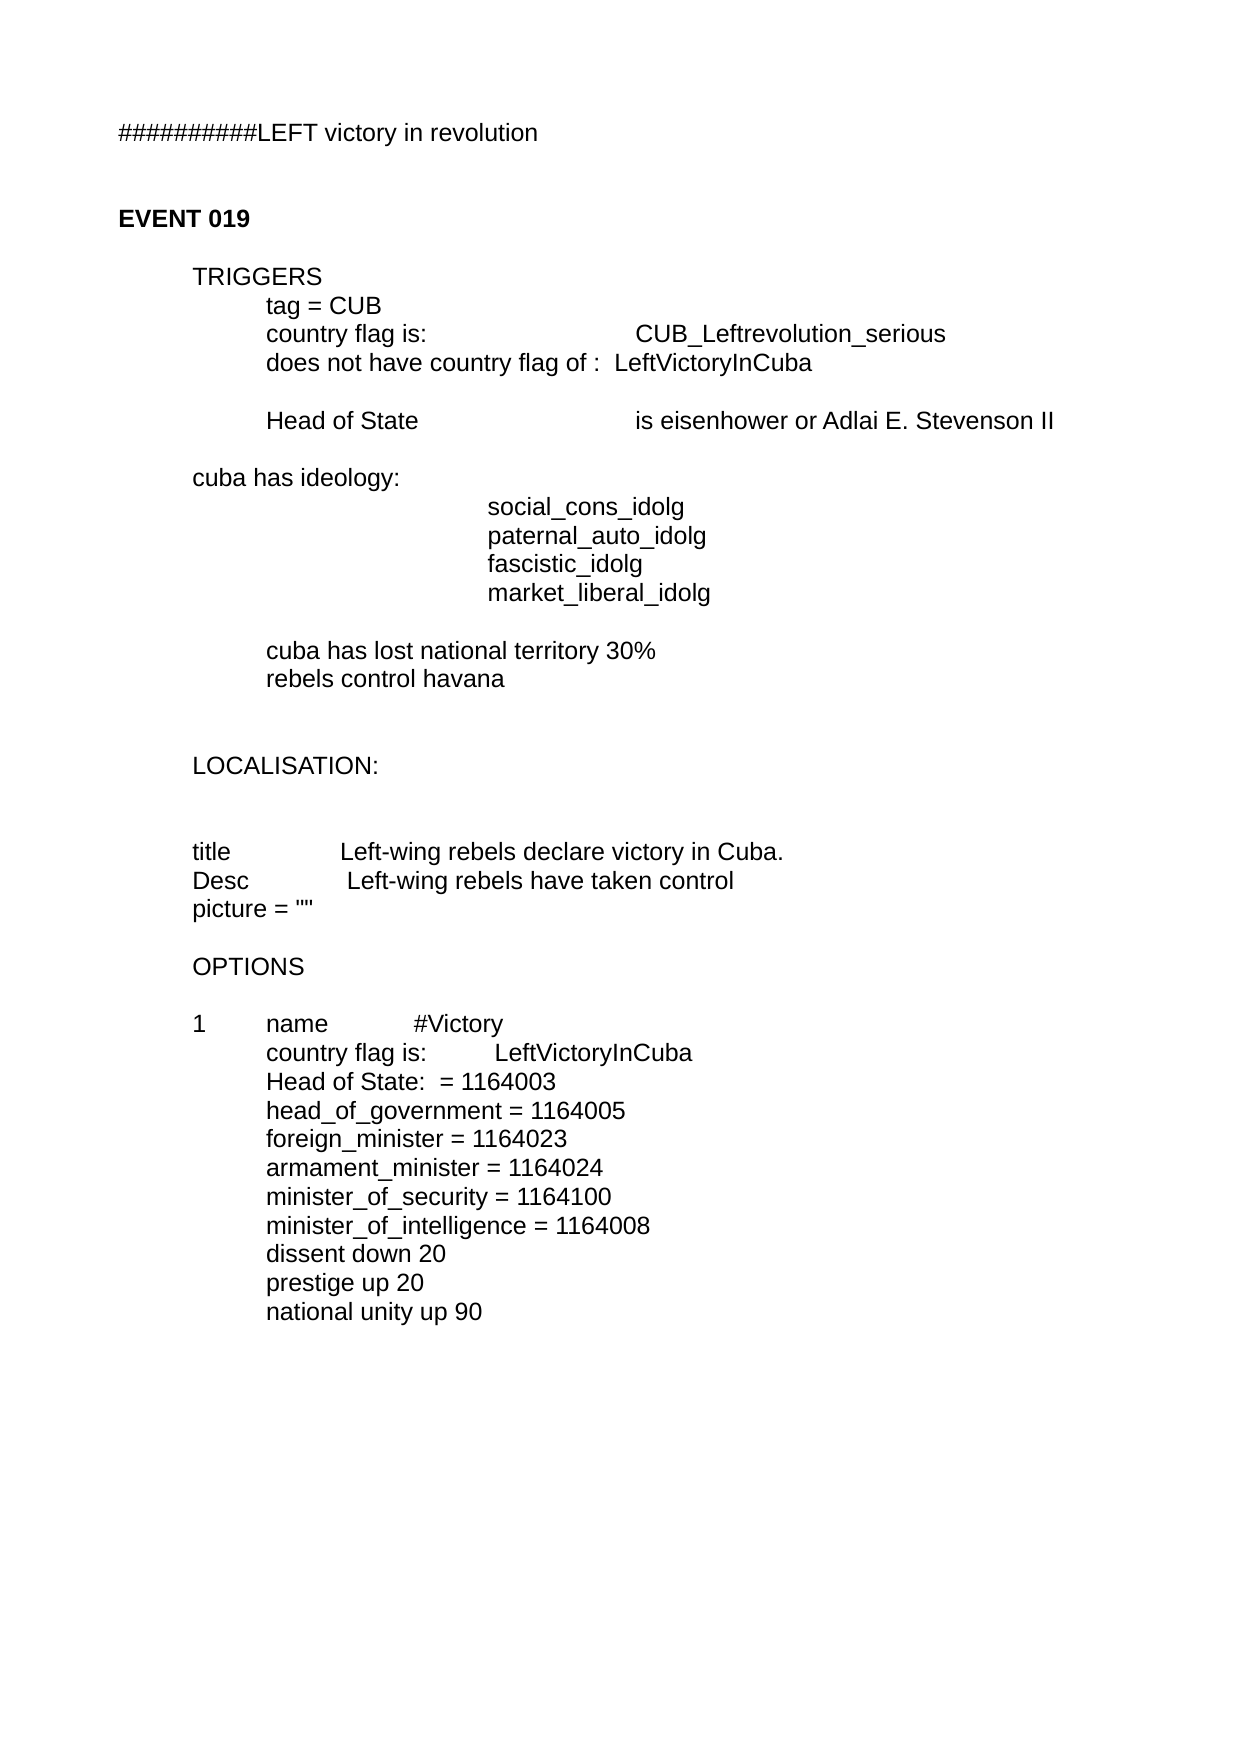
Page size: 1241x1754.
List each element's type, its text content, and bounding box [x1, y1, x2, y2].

text cuba has lost national territory 30% [118, 636, 1122, 664]
text country flag is: CUB_Leftrevolution_serious [118, 319, 1122, 348]
text armament_minister = 1164024 [118, 1153, 1122, 1182]
text minister_of_intelligence = 1164008 [118, 1211, 1122, 1239]
text TRIGGERS [118, 262, 1122, 291]
text social_cons_idolg [118, 492, 1122, 521]
text country flag is: LeftVictoryInCuba [118, 1038, 1122, 1067]
text foreign_minister = 1164023 [118, 1124, 1122, 1153]
text cuba has ideology: [118, 463, 1122, 492]
text tag = CUB [118, 291, 1122, 319]
text prestige up 20 [118, 1268, 1122, 1297]
text 1 name #Victory [118, 1009, 1122, 1038]
text LOCALISATION: [118, 751, 1122, 779]
text minister_of_security = 1164100 [118, 1182, 1122, 1211]
text ##########LEFT victory in revolution [118, 118, 1122, 147]
text Head of State: = 1164003 [118, 1067, 1122, 1096]
text does not have country flag of : LeftVictoryInCuba [118, 348, 1122, 377]
text paternal_auto_idolg [118, 521, 1122, 549]
text dissent down 20 [118, 1239, 1122, 1268]
text rebels control havana [118, 664, 1122, 693]
text title Left-wing rebels declare victory in Cuba. [118, 837, 1122, 866]
text fascistic_idolg [118, 549, 1122, 578]
text national unity up 90 [118, 1297, 1122, 1326]
text OPTIONS [118, 952, 1122, 981]
text picture = "" [118, 894, 1122, 923]
text head_of_government = 1164005 [118, 1096, 1122, 1124]
text Head of State is eisenhower or Adlai E. Stevenson II [118, 406, 1122, 434]
text Desc Left-wing rebels have taken control [118, 866, 1122, 894]
text EVENT 019 [118, 204, 1122, 233]
text market_liberal_idolg [118, 578, 1122, 607]
